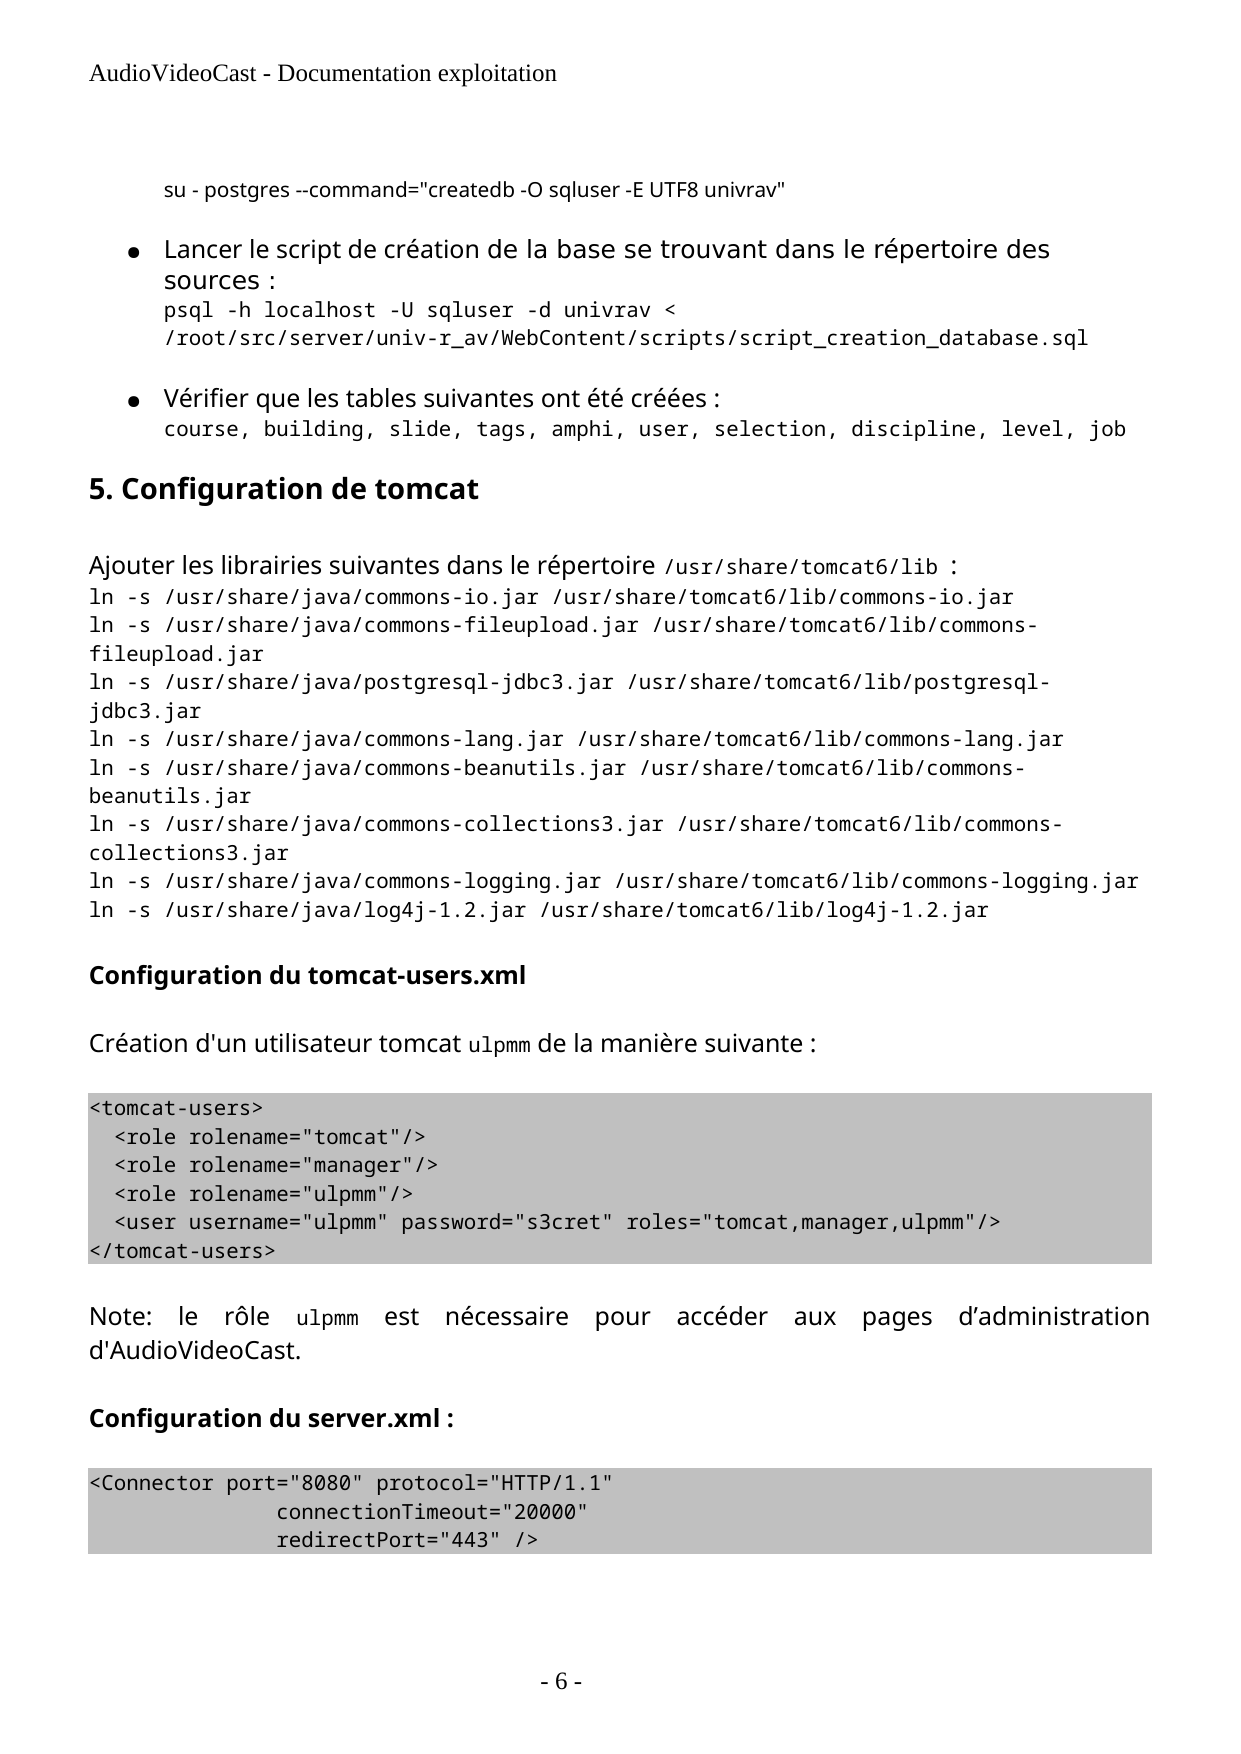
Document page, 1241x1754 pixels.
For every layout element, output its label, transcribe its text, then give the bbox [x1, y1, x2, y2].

text Note: le rôle ulpmm est nécessaire pour accéder aux pages d’administration d'AudioVideoCast. [88, 1298, 1152, 1366]
list Lancer le script de création de la base se trouvant dans le répertoire des sources : [126, 232, 1152, 295]
text ln -s /usr/share/java/postgresql-jdbc3.jar /usr/share/tomcat6/lib/postgresql-jdbc3.jar [88, 667, 1152, 724]
text <role rolename="manager"/> [88, 1150, 1152, 1179]
subtitle 5. Configuration de tomcat [88, 468, 1152, 508]
text <Connector port="8080" protocol="HTTP/1.1" connectionTimeout="20000" redirectPort="443" /> [88, 1468, 1152, 1554]
text Configuration du tomcat-users.xml [88, 957, 1152, 991]
text <role rolename="ulpmm"/> [88, 1179, 1152, 1207]
text ln -s /usr/share/java/commons-collections3.jar /usr/share/tomcat6/lib/commons-collections3.jar [88, 809, 1152, 866]
text ln -s /usr/share/java/commons-fileupload.jar /usr/share/tomcat6/lib/commons-fileupload.jar [88, 610, 1152, 667]
list su - postgres --command="createdb -O sqluser -E UTF8 univrav" [126, 175, 1152, 203]
text Ajouter les librairies suivantes dans le répertoire /usr/share/tomcat6/lib : [88, 548, 1152, 582]
text <role rolename="tomcat"/> [88, 1122, 1152, 1150]
text ln -s /usr/share/java/commons-io.jar /usr/share/tomcat6/lib/commons-io.jar [88, 582, 1152, 610]
text <user username="ulpmm" password="s3cret" roles="tomcat,manager,ulpmm"/> [88, 1207, 1152, 1236]
text ln -s /usr/share/java/commons-lang.jar /usr/share/tomcat6/lib/commons-lang.jar [88, 724, 1152, 753]
list psql -h localhost -U sqluser -d univrav < /root/src/server/univ-r_av/WebContent/scripts/script_creation_database.sql [126, 295, 1152, 352]
text Création d'un utilisateur tomcat ulpmm de la manière suivante : [88, 1025, 1152, 1059]
list Vérifier que les tables suivantes ont été créées : [126, 380, 1152, 414]
text ln -s /usr/share/java/log4j-1.2.jar /usr/share/tomcat6/lib/log4j-1.2.jar [88, 895, 1152, 923]
text ln -s /usr/share/java/commons-beanutils.jar /usr/share/tomcat6/lib/commons-beanutils.jar [88, 753, 1152, 809]
text ln -s /usr/share/java/commons-logging.jar /usr/share/tomcat6/lib/commons-logging.jar [88, 866, 1152, 895]
text <tomcat-users> [88, 1093, 1152, 1122]
text </tomcat-users> [88, 1236, 1152, 1264]
list course, building, slide, tags, amphi, user, selection, discipline, level, job [126, 414, 1152, 443]
text Configuration du server.xml : [88, 1400, 1152, 1434]
